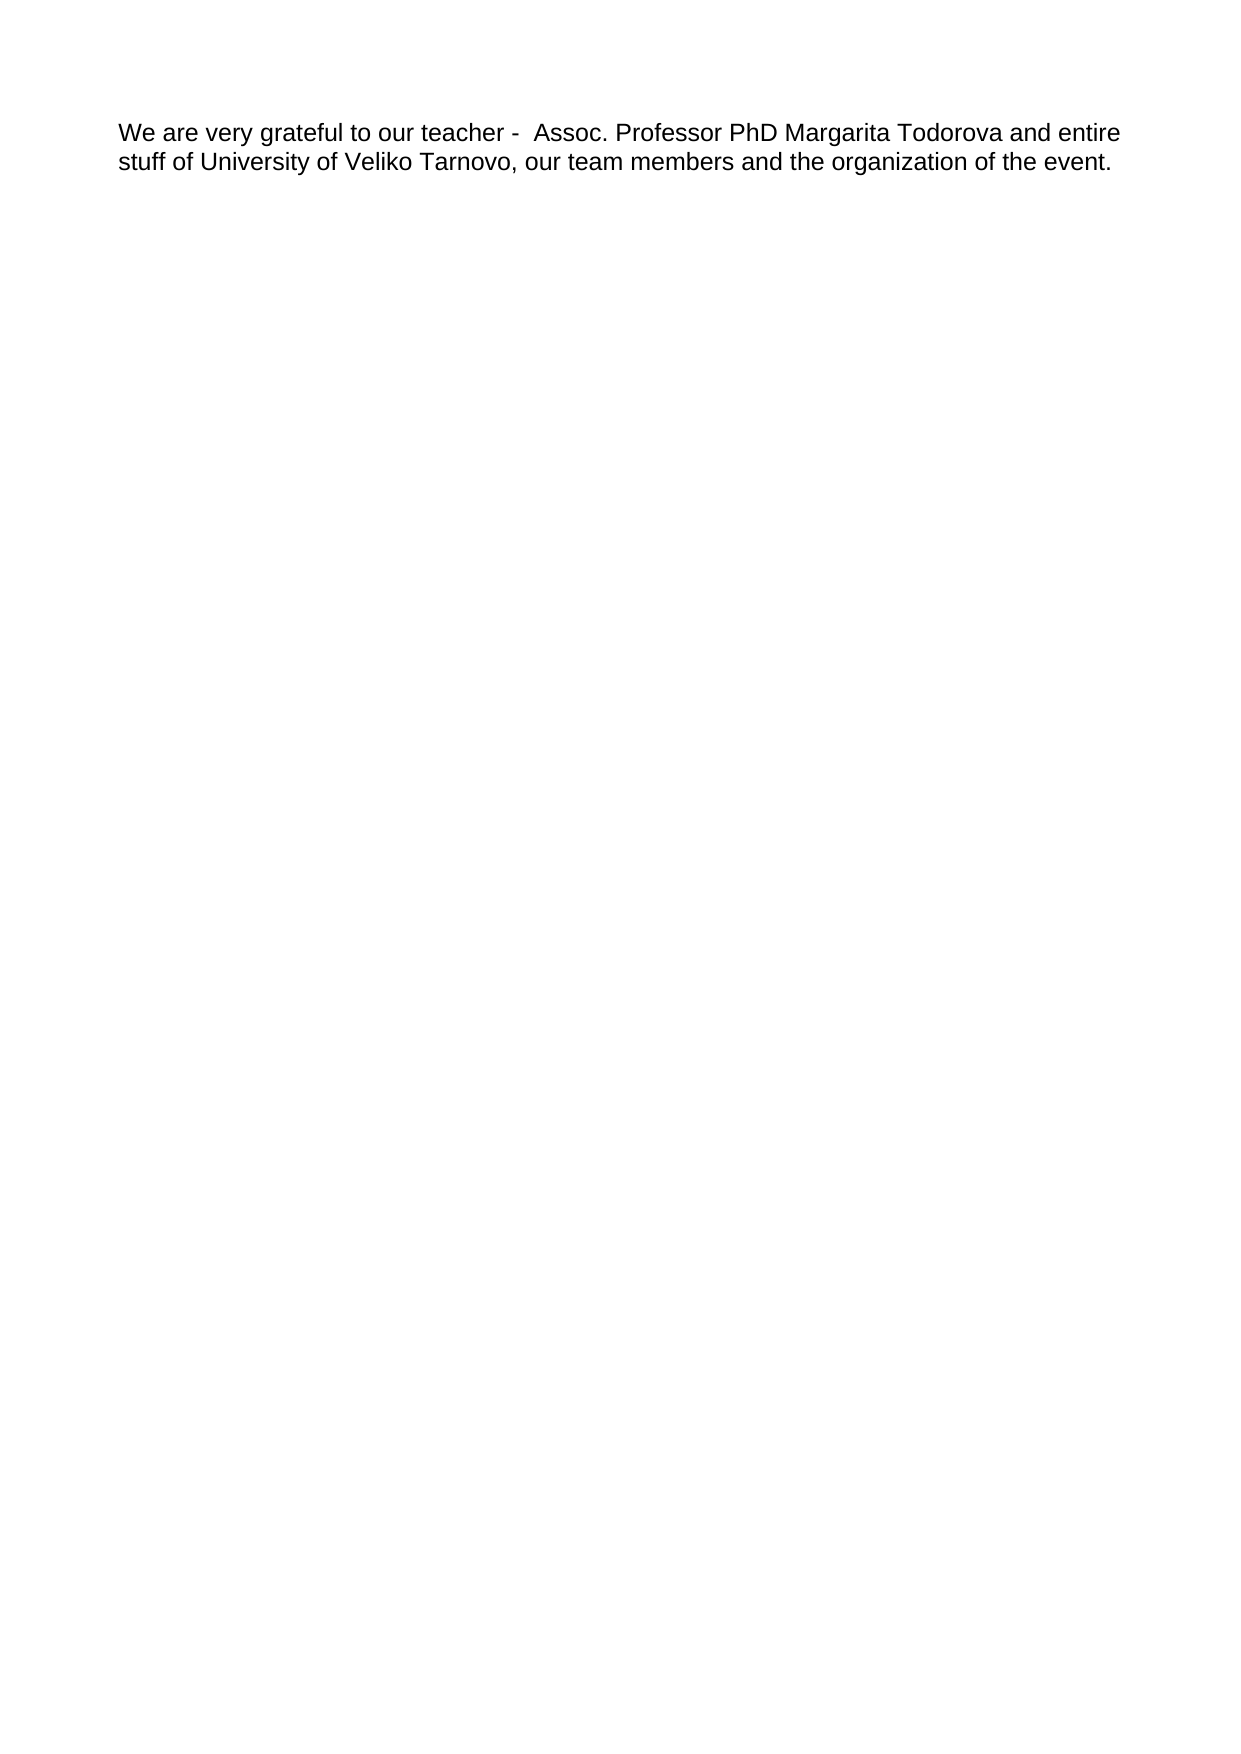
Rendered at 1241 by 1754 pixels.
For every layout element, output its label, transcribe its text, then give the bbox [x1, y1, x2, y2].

text We are very grateful to our teacher - Assoc. Professor PhD Margarita Todorova and entire stuff of University of Veliko Tarnovo, our team members and the organization of the event. [118, 118, 1122, 176]
